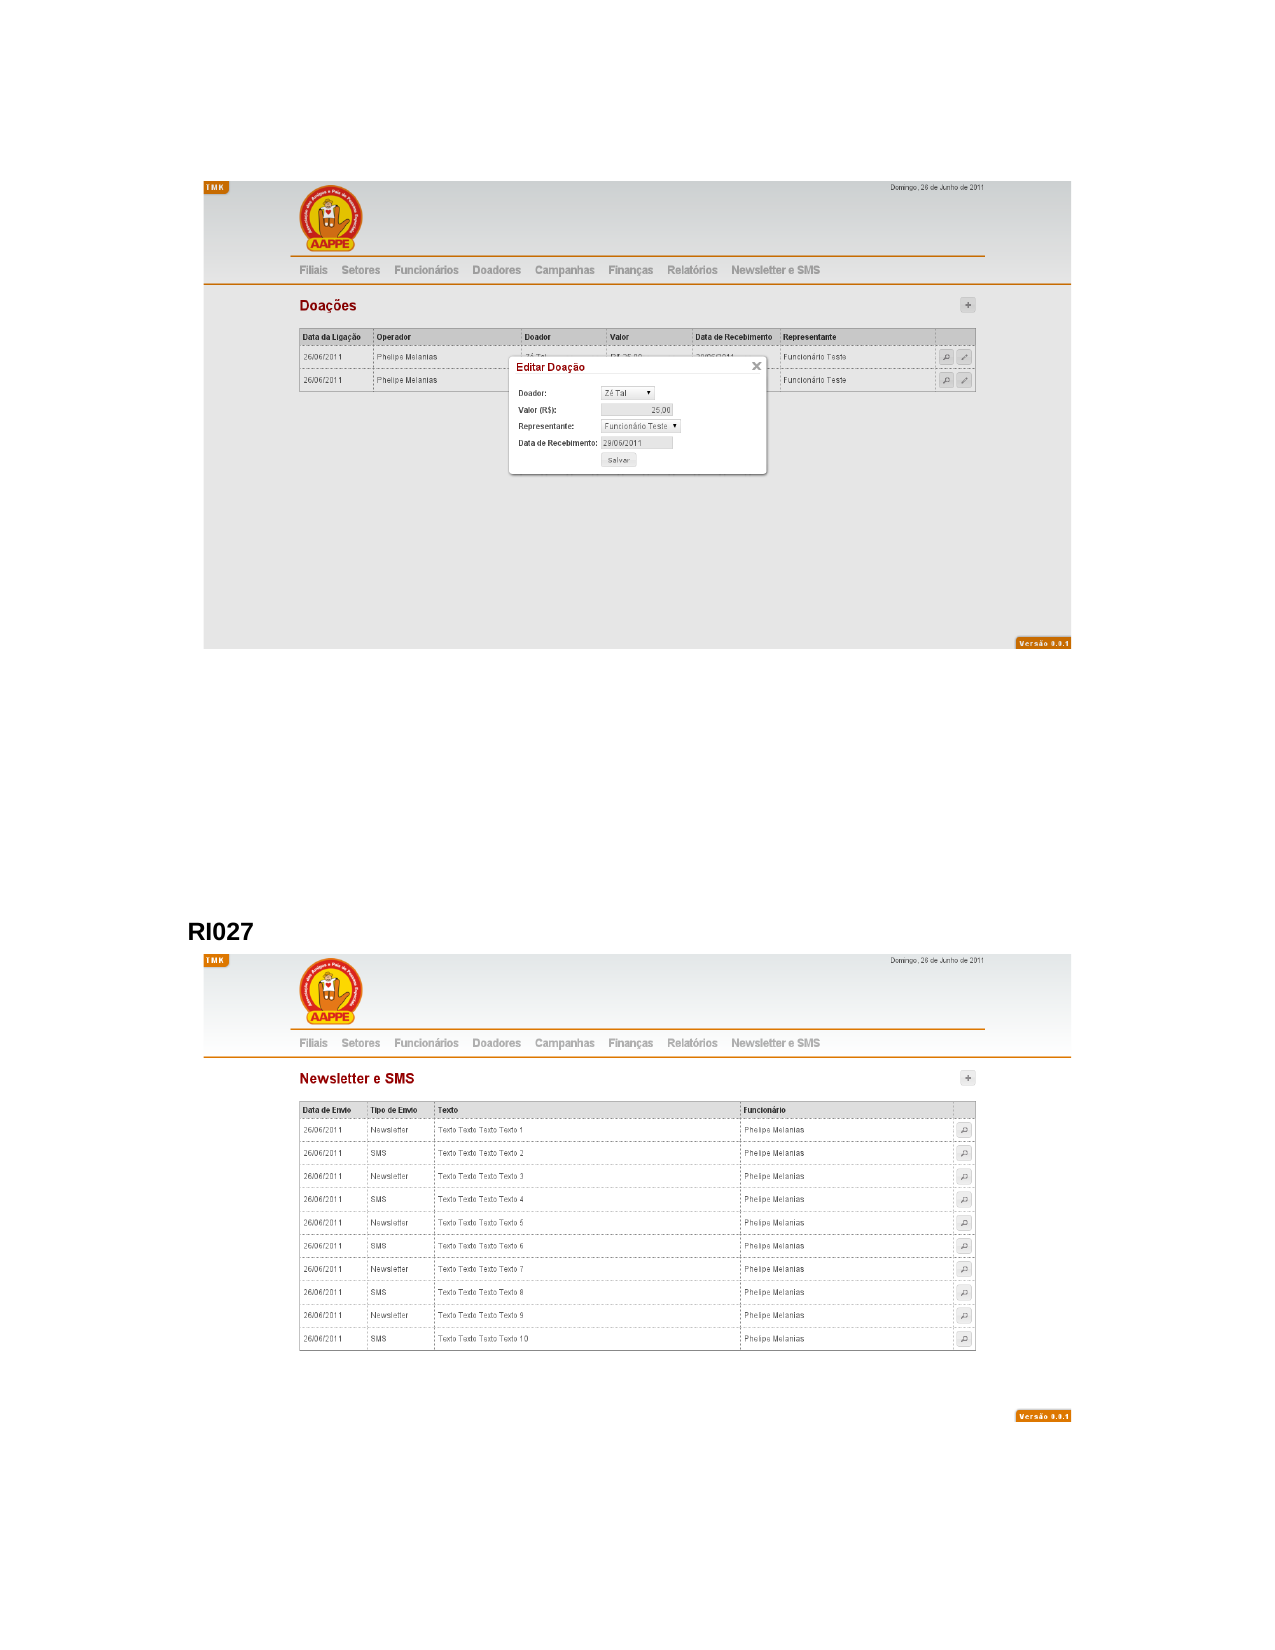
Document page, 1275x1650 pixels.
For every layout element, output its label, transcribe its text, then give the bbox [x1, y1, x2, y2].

picture [203, 181, 1072, 649]
text RI027 [187, 917, 1088, 945]
picture [203, 954, 1072, 1422]
